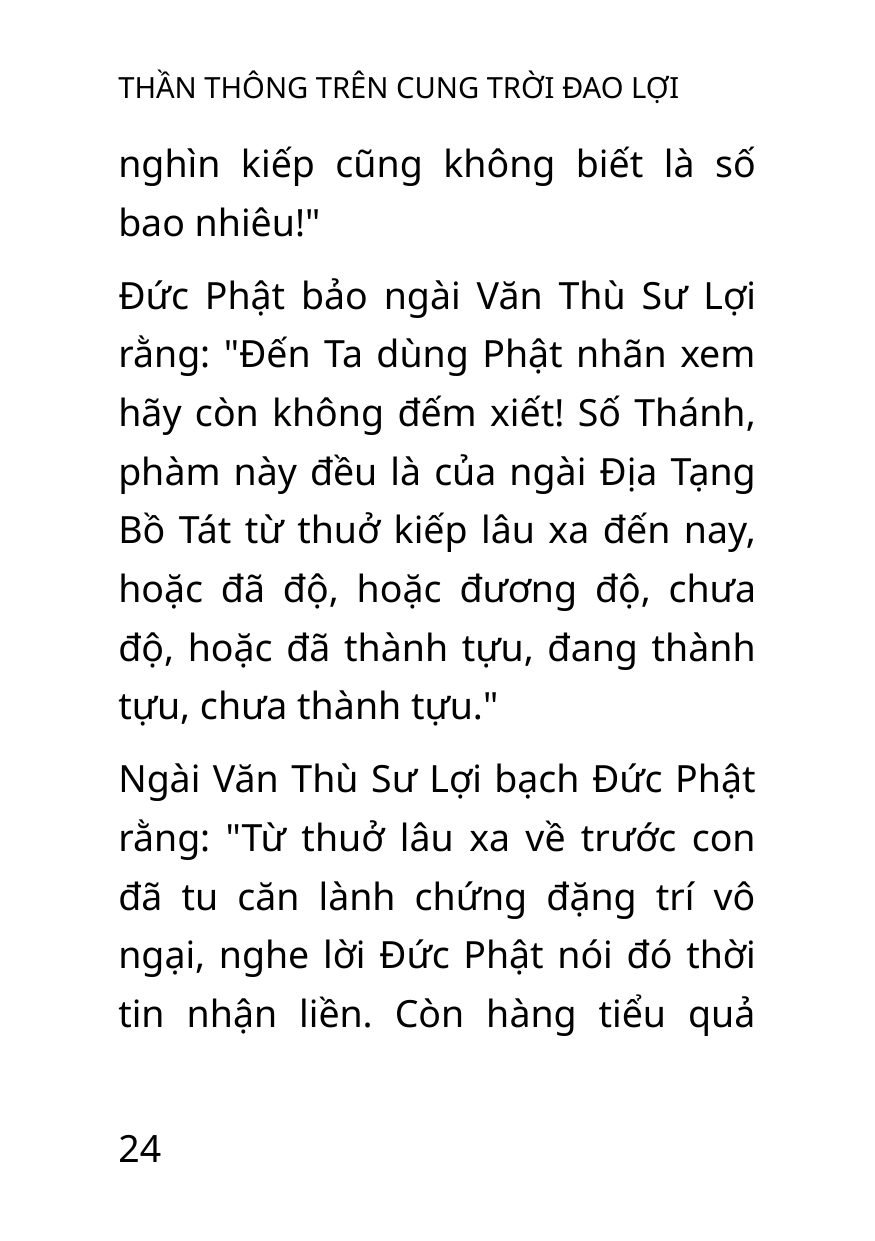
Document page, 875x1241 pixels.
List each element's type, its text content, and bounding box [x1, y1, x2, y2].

text Đức Phật bảo ngài Văn Thù Sư Lợi rằng: "Đến Ta dùng Phật nhãn xem hãy còn không đếm xiết! Số Thánh, phàm này đều là của ngài Địa Tạng Bồ Tát từ thuở kiếp lâu xa đến nay, hoặc đã độ, hoặc đương độ, chưa độ, hoặc đã thành tựu, đang thành tựu, chưa thành tựu." [118, 269, 756, 731]
text nghìn kiếp cũng không biết là số bao nhiêu!" [118, 137, 756, 247]
text Ngài Văn Thù Sư Lợi bạch Đức Phật rằng: "Từ thuở lâu xa về trước con đã tu căn lành chứng đặng trí vô ngại, nghe lời Đức Phật nói đó thời tin nhận liền. Còn hàng tiểu quả [118, 753, 756, 1038]
